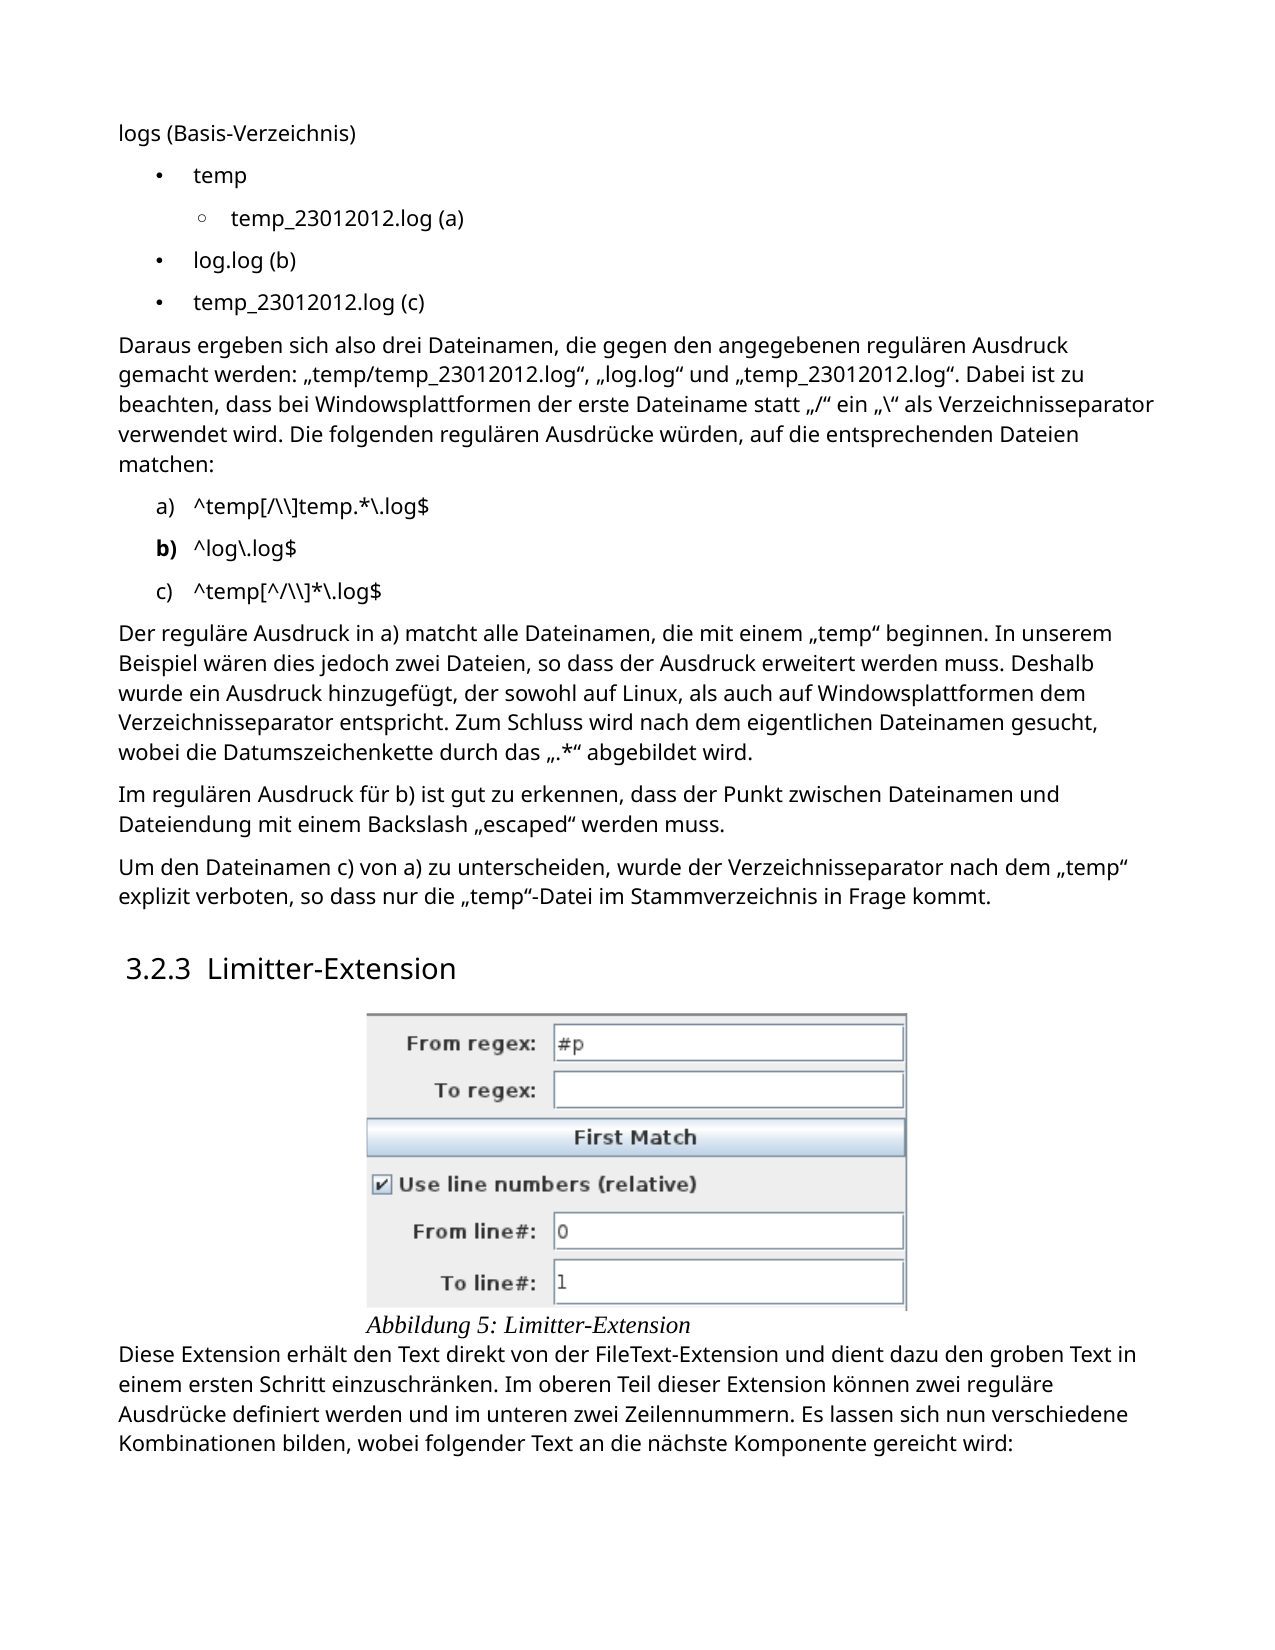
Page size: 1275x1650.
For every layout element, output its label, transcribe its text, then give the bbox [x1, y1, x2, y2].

list temp [156, 160, 1157, 190]
list ^temp[/\\]temp.*\.log$ [156, 491, 1157, 521]
text Im regulären Ausdruck für b) ist gut zu erkennen, dass der Punkt zwischen Dateinamen und Dateiendung mit einem Backslash „escaped“ werden muss. [118, 779, 1157, 839]
list temp_23012012.log (c) [156, 287, 1157, 317]
picture [366, 1013, 909, 1311]
text Der reguläre Ausdruck in a) matcht alle Dateinamen, die mit einem „temp“ beginnen. In unserem Beispiel wären dies jedoch zwei Dateien, so dass der Ausdruck erweitert werden muss. Deshalb wurde ein Ausdruck hinzugefügt, der sowohl auf Linux, als auch auf Windowsplattformen dem Verzeichnisseparator entspricht. Zum Schluss wird nach dem eigentlichen Dateinamen gesucht, wobei die Datumszeichenkette durch das „.*“ abgebildet wird. [118, 618, 1157, 767]
subtitle Limitter-Extension [118, 948, 1157, 988]
list ^temp[^/\\]*\.log$ [156, 576, 1157, 605]
text Abbildung 5: Limitter-Extension [366, 1311, 908, 1339]
list log.log (b) [156, 245, 1157, 275]
text Diese Extension erhält den Text direkt von der FileText-Extension und dient dazu den groben Text in einem ersten Schritt einzuschränken. Im oberen Teil dieser Extension können zwei reguläre Ausdrücke definiert werden und im unteren zwei Zeilennummern. Es lassen sich nun verschiedene Kombinationen bilden, wobei folgender Text an die nächste Komponente gereicht wird: [118, 1001, 1157, 1458]
list ^log\.log$ [156, 533, 1157, 563]
text Daraus ergeben sich also drei Dateinamen, die gegen den angegebenen regulären Ausdruck gemacht werden: „temp/temp_23012012.log“, „log.log“ und „temp_23012012.log“. Dabei ist zu beachten, dass bei Windowsplattformen der erste Dateiname statt „/“ ein „\“ als Verzeichnisseparator verwendet wird. Die folgenden regulären Ausdrücke würden, auf die entsprechenden Dateien matchen: [118, 329, 1157, 478]
text logs (Basis-Verzeichnis) [118, 118, 1157, 148]
list temp_23012012.log (a) [193, 203, 1157, 232]
text Um den Dateinamen c) von a) zu unterscheiden, wurde der Verzeichnisseparator nach dem „temp“ explizit verboten, so dass nur die „temp“-Datei im Stammverzeichnis in Frage kommt. [118, 851, 1157, 911]
